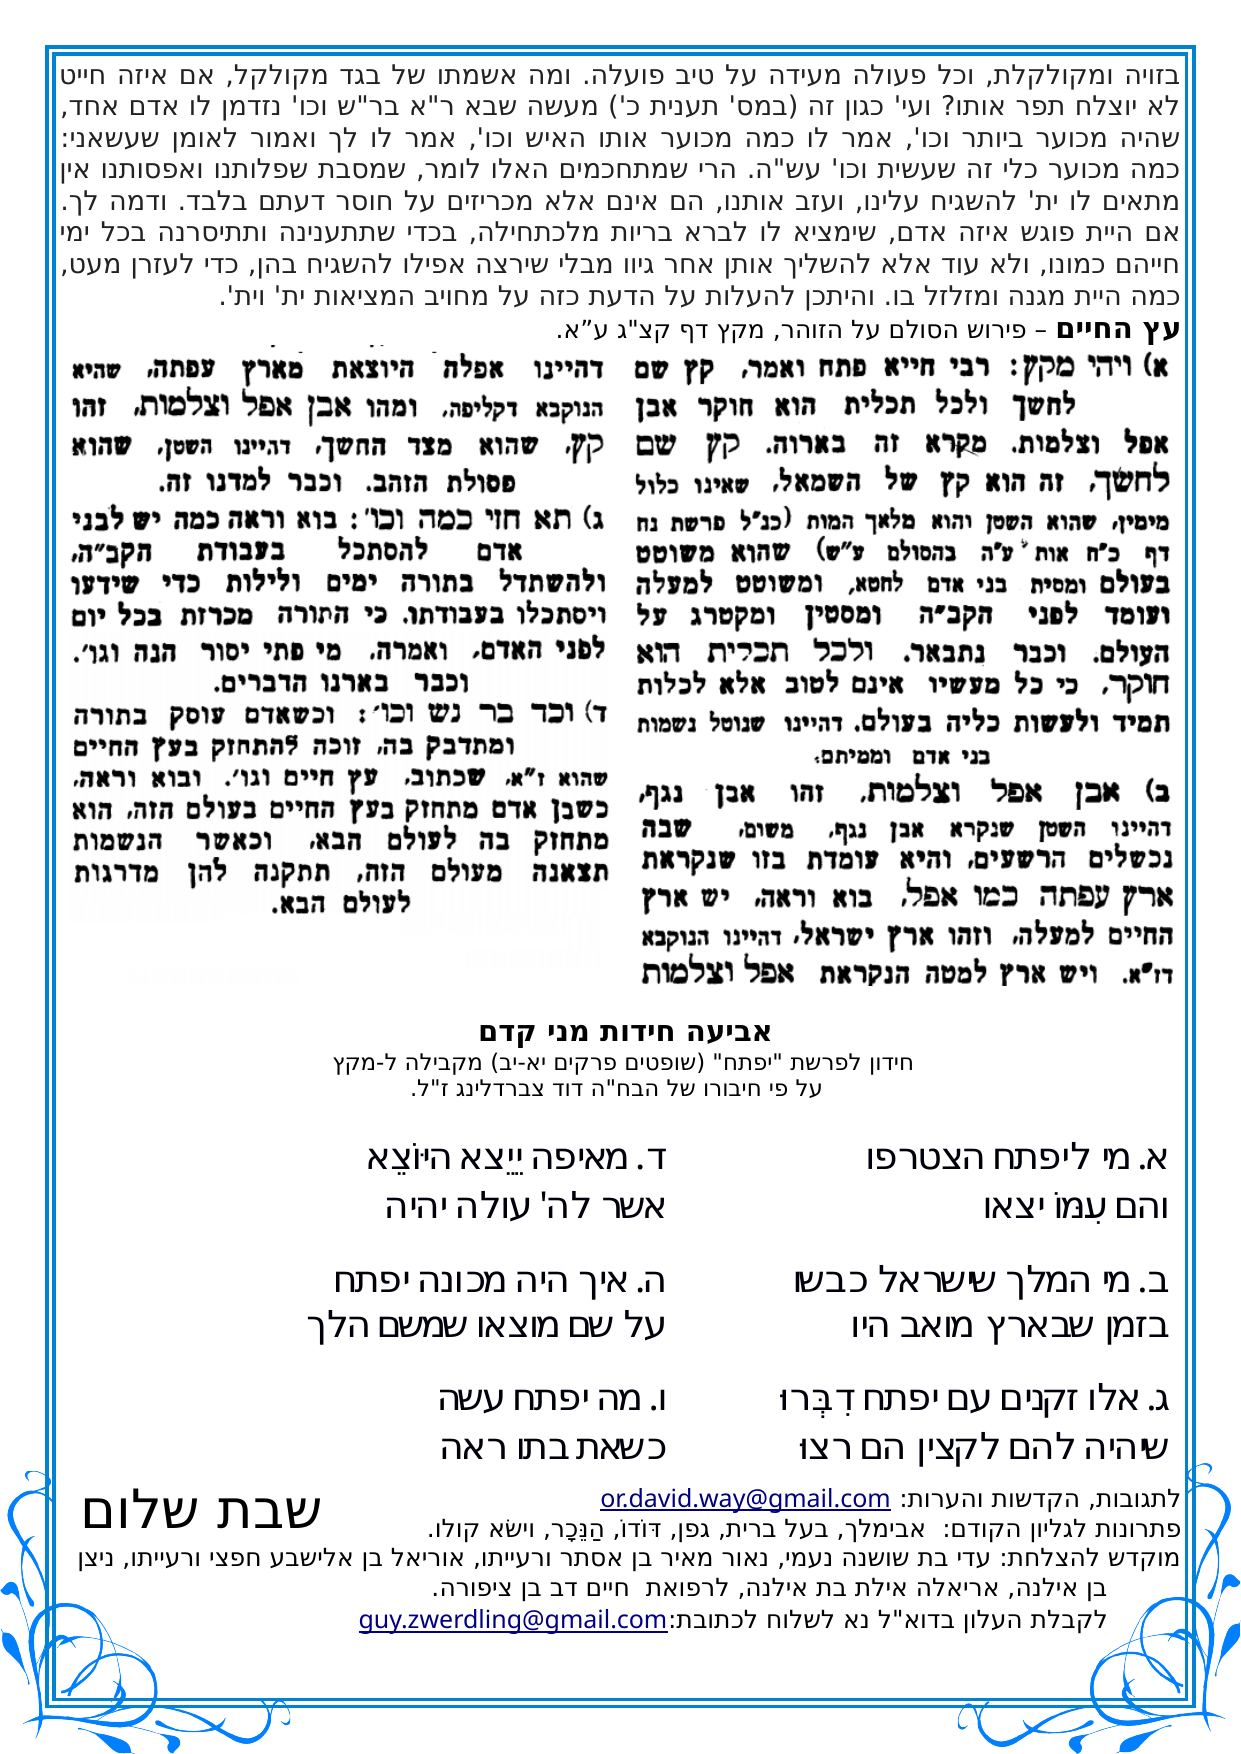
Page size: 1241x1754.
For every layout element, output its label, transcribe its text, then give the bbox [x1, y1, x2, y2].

list חידון לפרשת "יפתח" (שופטים פרקים יא-יב) מקבילה ל-מקץ [59, 1049, 1185, 1075]
list לתגובות, הקדשות והערות: or.david.way@gmail.com [59, 1133, 1182, 1514]
list מוקדש להצלחת: עדי בת שושנה נעמי, נאור מאיר בן אסתר ורעייתו, אוריאל בן אלישבע חפצי ורעייתו, ניצן בן אילנה, אריאלה אילת בת אילנה, לרפואת חיים דב בן ציפורה. [291, 1544, 957, 1602]
list לקבלת העלון בדוא"ל נא לשלוח לכתובת:guy.zwerdling@gmail.com [291, 1602, 957, 1636]
picture [957, 1525, 962, 1535]
list אביעה חידות מני קדם [59, 1015, 1182, 1049]
list פתרונות לגליון הקודם: אבימלך, בעל ברית, גפן, דּוֹדוֹ, הַנֵּכָר, וישׂא קולו. [291, 1514, 957, 1544]
picture [957, 1463, 1241, 1754]
picture [957, 1463, 1185, 1698]
list על פי חיבורו של הבח"ה דוד צברדלינג ז"ל. [59, 1075, 1182, 1102]
picture [957, 1463, 1192, 1705]
text בזויה ומקולקלת, וכל פעולה מעידה על טיב פועלה. ומה אשמתו של בגד מקולקל, אם איזה חייט לא יוצלח תפר אותו? ועי' כגון זה (במס' תענית כ') מעשה שבא ר"א בר"ש וכו' נזדמן לו אדם אחד, שהיה מכוער ביותר וכו', אמר לו כמה מכוער אותו האיש וכו', אמר לו לך ואמור לאומן שעשאני: כמה מכוער כלי זה שעשית וכו' עש"ה. הרי שמתחכמים האלו לומר, שמסבת שפלותנו ואפסותנו אין מתאים לו ית' להשגיח עלינו, ועזב אותנו, הם אינם אלא מכריזים על חוסר דעתם בלבד. ודמה לך. אם היית פוגש איזה אדם, שימציא לו לברא בריות מלכתחילה, בכדי שתתענינה ותתיסרנה בכל ימי חייהם כמונו, ולא עוד אלא להשליך אותן אחר גיוו מבלי שירצה אפילו להשגיח בהן, כדי לעזרן מעט, כמה היית מגנה ומזלזל בו. והיתכן להעלות על הדעת כזה על מחויב המציאות ית' וית'. [59, 59, 1182, 311]
picture [0, 1471, 291, 1754]
picture [56, 1471, 291, 1698]
picture [58, 345, 1182, 986]
list עץ החיים – פירוש הסולם על הזוהר, מקץ דף קצ"ג ע”א. [59, 311, 1182, 345]
picture [49, 1471, 291, 1705]
